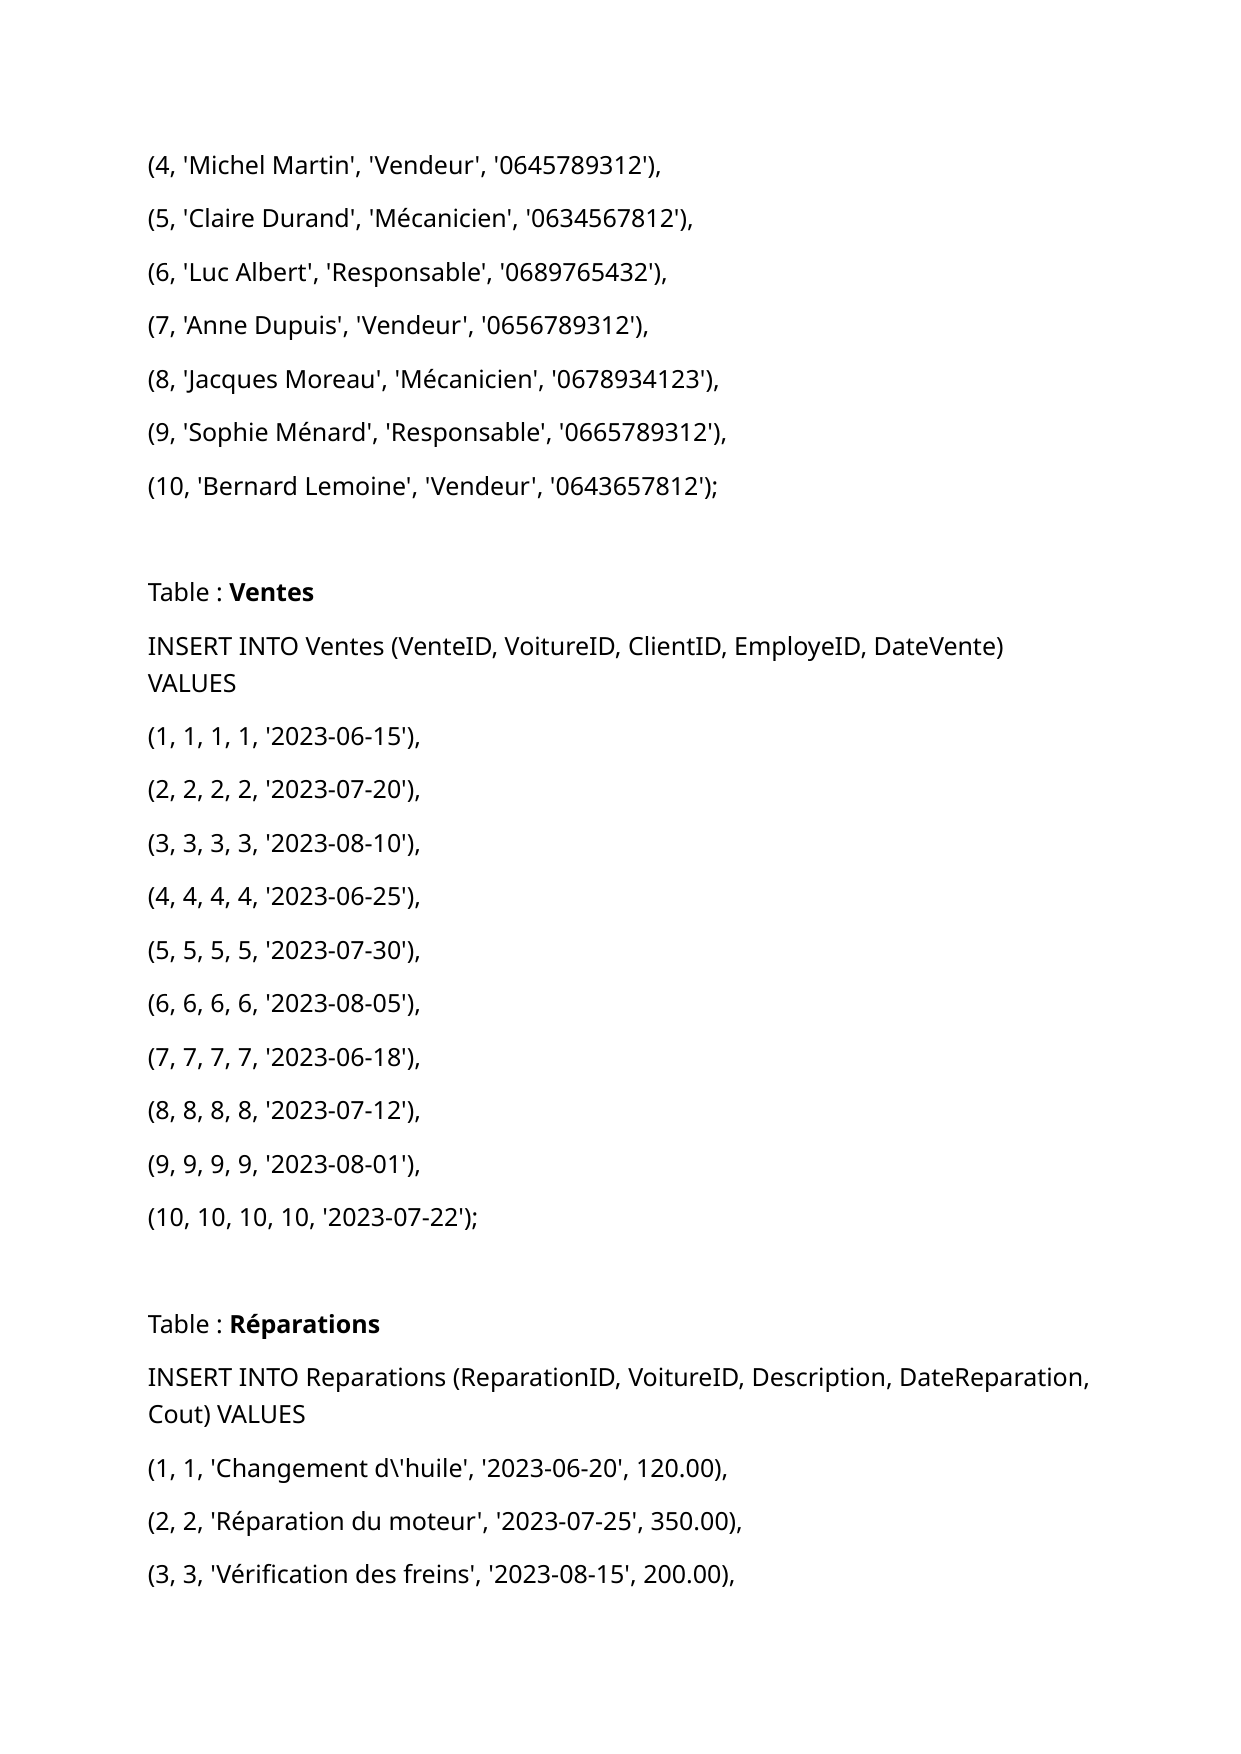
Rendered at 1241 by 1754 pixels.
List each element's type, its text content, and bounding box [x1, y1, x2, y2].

text (2, 2, 'Réparation du moteur', '2023-07-25', 350.00), [148, 1504, 1093, 1538]
text (7, 'Anne Dupuis', 'Vendeur', '0656789312'), [148, 308, 1093, 342]
text (3, 3, 'Vérification des freins', '2023-08-15', 200.00), [148, 1557, 1093, 1591]
text (5, 'Claire Durand', 'Mécanicien', '0634567812'), [148, 201, 1093, 235]
text (2, 2, 2, 2, '2023-07-20'), [148, 772, 1093, 806]
text (9, 'Sophie Ménard', 'Responsable', '0665789312'), [148, 415, 1093, 449]
text (7, 7, 7, 7, '2023-06-18'), [148, 1039, 1093, 1073]
text (6, 6, 6, 6, '2023-08-05'), [148, 986, 1093, 1020]
text Table : Ventes [148, 575, 1093, 609]
text (10, 10, 10, 10, '2023-07-22'); [148, 1200, 1093, 1234]
text (8, 'Jacques Moreau', 'Mécanicien', '0678934123'), [148, 361, 1093, 395]
text (10, 'Bernard Lemoine', 'Vendeur', '0643657812'); [148, 468, 1093, 502]
text (9, 9, 9, 9, '2023-08-01'), [148, 1146, 1093, 1180]
text (4, 'Michel Martin', 'Vendeur', '0645789312'), [148, 148, 1093, 182]
text (4, 4, 4, 4, '2023-06-25'), [148, 879, 1093, 913]
text Table : Réparations [148, 1307, 1093, 1341]
text (8, 8, 8, 8, '2023-07-12'), [148, 1093, 1093, 1127]
text INSERT INTO Ventes (VenteID, VoitureID, ClientID, EmployeID, DateVente) VALUES [148, 628, 1093, 699]
text (5, 5, 5, 5, '2023-07-30'), [148, 932, 1093, 967]
text (3, 3, 3, 3, '2023-08-10'), [148, 826, 1093, 860]
text (1, 1, 'Changement d\'huile', '2023-06-20', 120.00), [148, 1450, 1093, 1484]
text (6, 'Luc Albert', 'Responsable', '0689765432'), [148, 254, 1093, 288]
text INSERT INTO Reparations (ReparationID, VoitureID, Description, DateReparation, Cout) VALUES [148, 1360, 1093, 1431]
text (1, 1, 1, 1, '2023-06-15'), [148, 719, 1093, 753]
